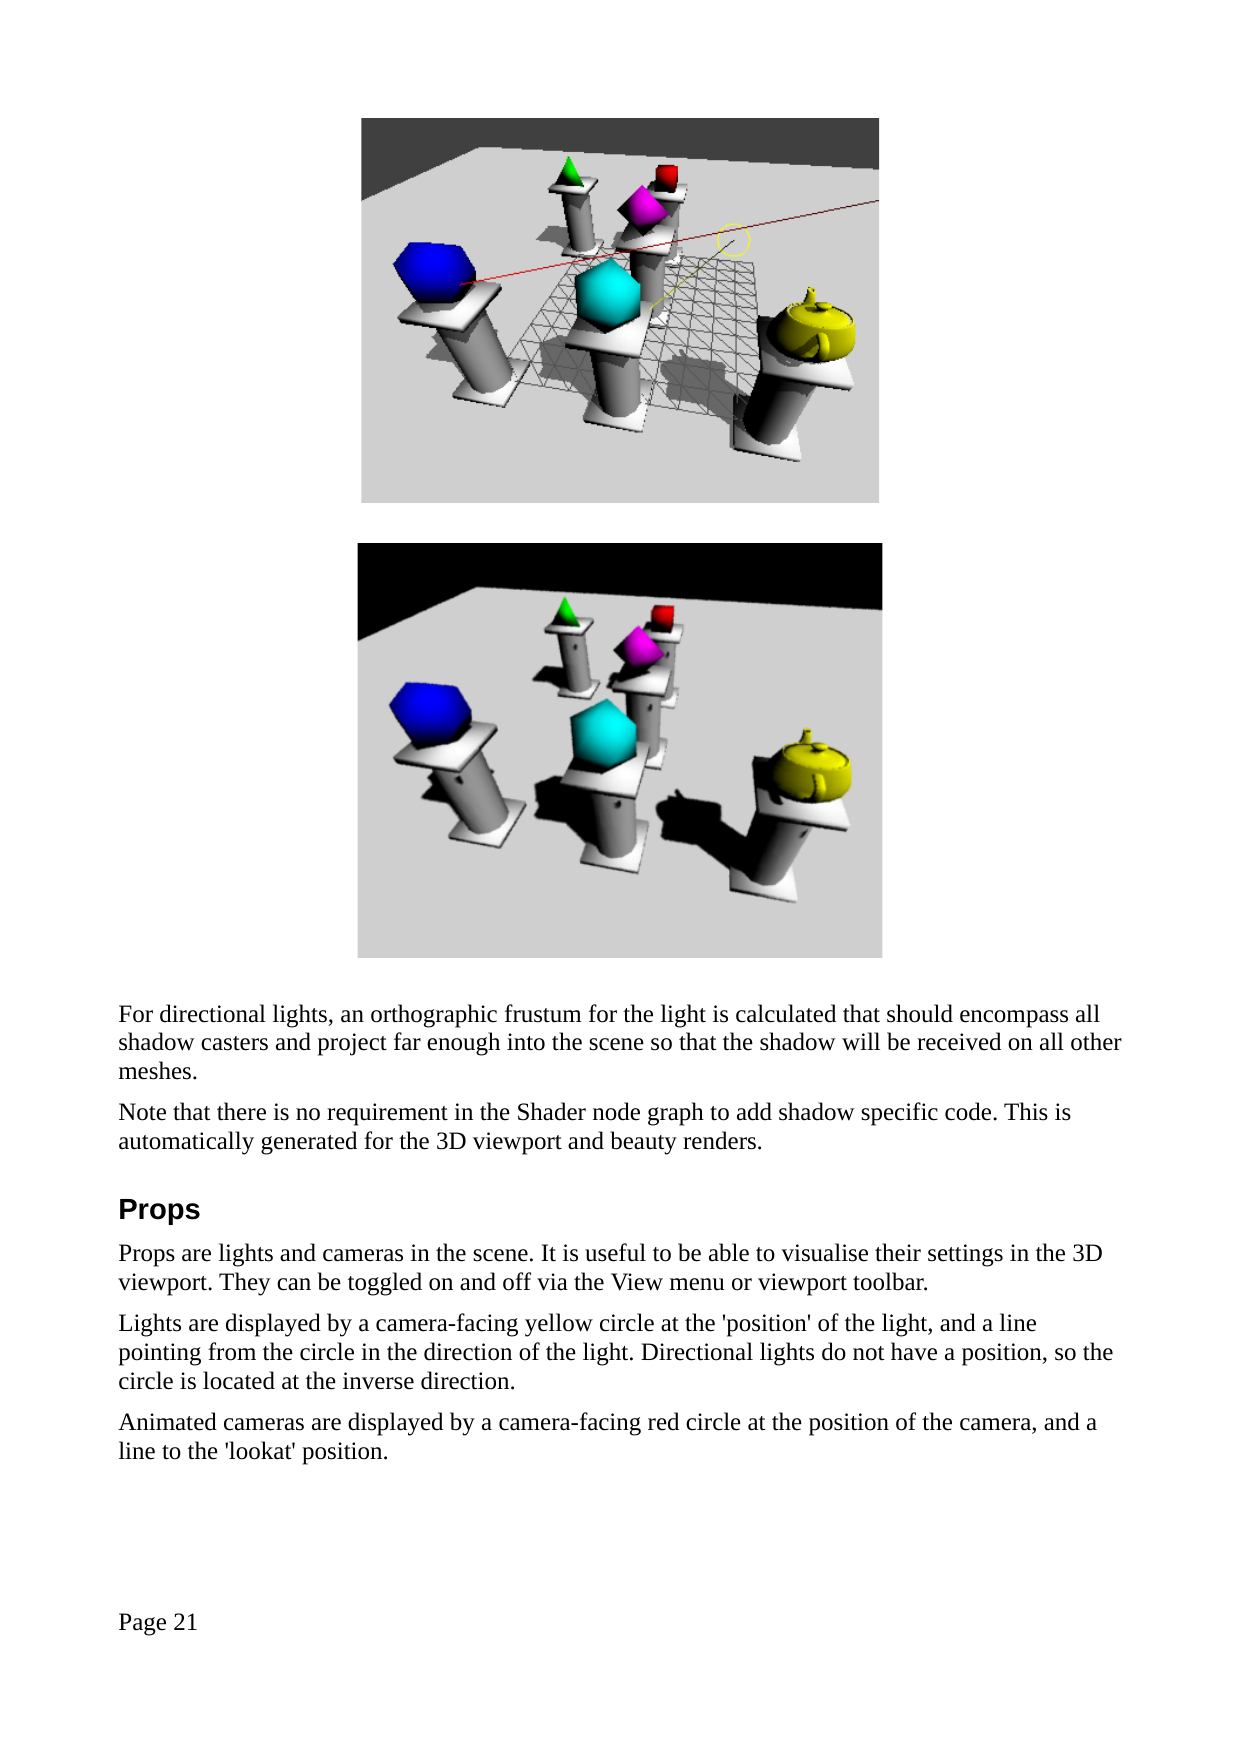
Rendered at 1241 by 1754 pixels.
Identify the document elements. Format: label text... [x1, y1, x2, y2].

text Animated cameras are displayed by a camera-facing red circle at the position of the camera, and a line to the 'lookat' position. [118, 1407, 1122, 1465]
text Props are lights and cameras in the scene. It is useful to be able to visualise their settings in the 3D viewport. They can be toggled on and off via the View menu or viewport toolbar. [118, 1238, 1122, 1296]
subtitle Props [118, 1192, 1122, 1226]
text For directional lights, an orthographic frustum for the light is calculated that should encompass all shadow casters and project far enough into the scene so that the shadow will be received on all other meshes. [118, 999, 1122, 1085]
text Lights are displayed by a camera-facing yellow circle at the 'position' of the light, and a line pointing from the circle in the direction of the light. Directional lights do not have a position, so the circle is located at the inverse direction. [118, 1308, 1122, 1395]
picture [357, 543, 883, 958]
picture [361, 118, 880, 503]
text Note that there is no requirement in the Shader node graph to add shadow specific code. This is automatically generated for the 3D viewport and beauty renders. [118, 1097, 1122, 1155]
